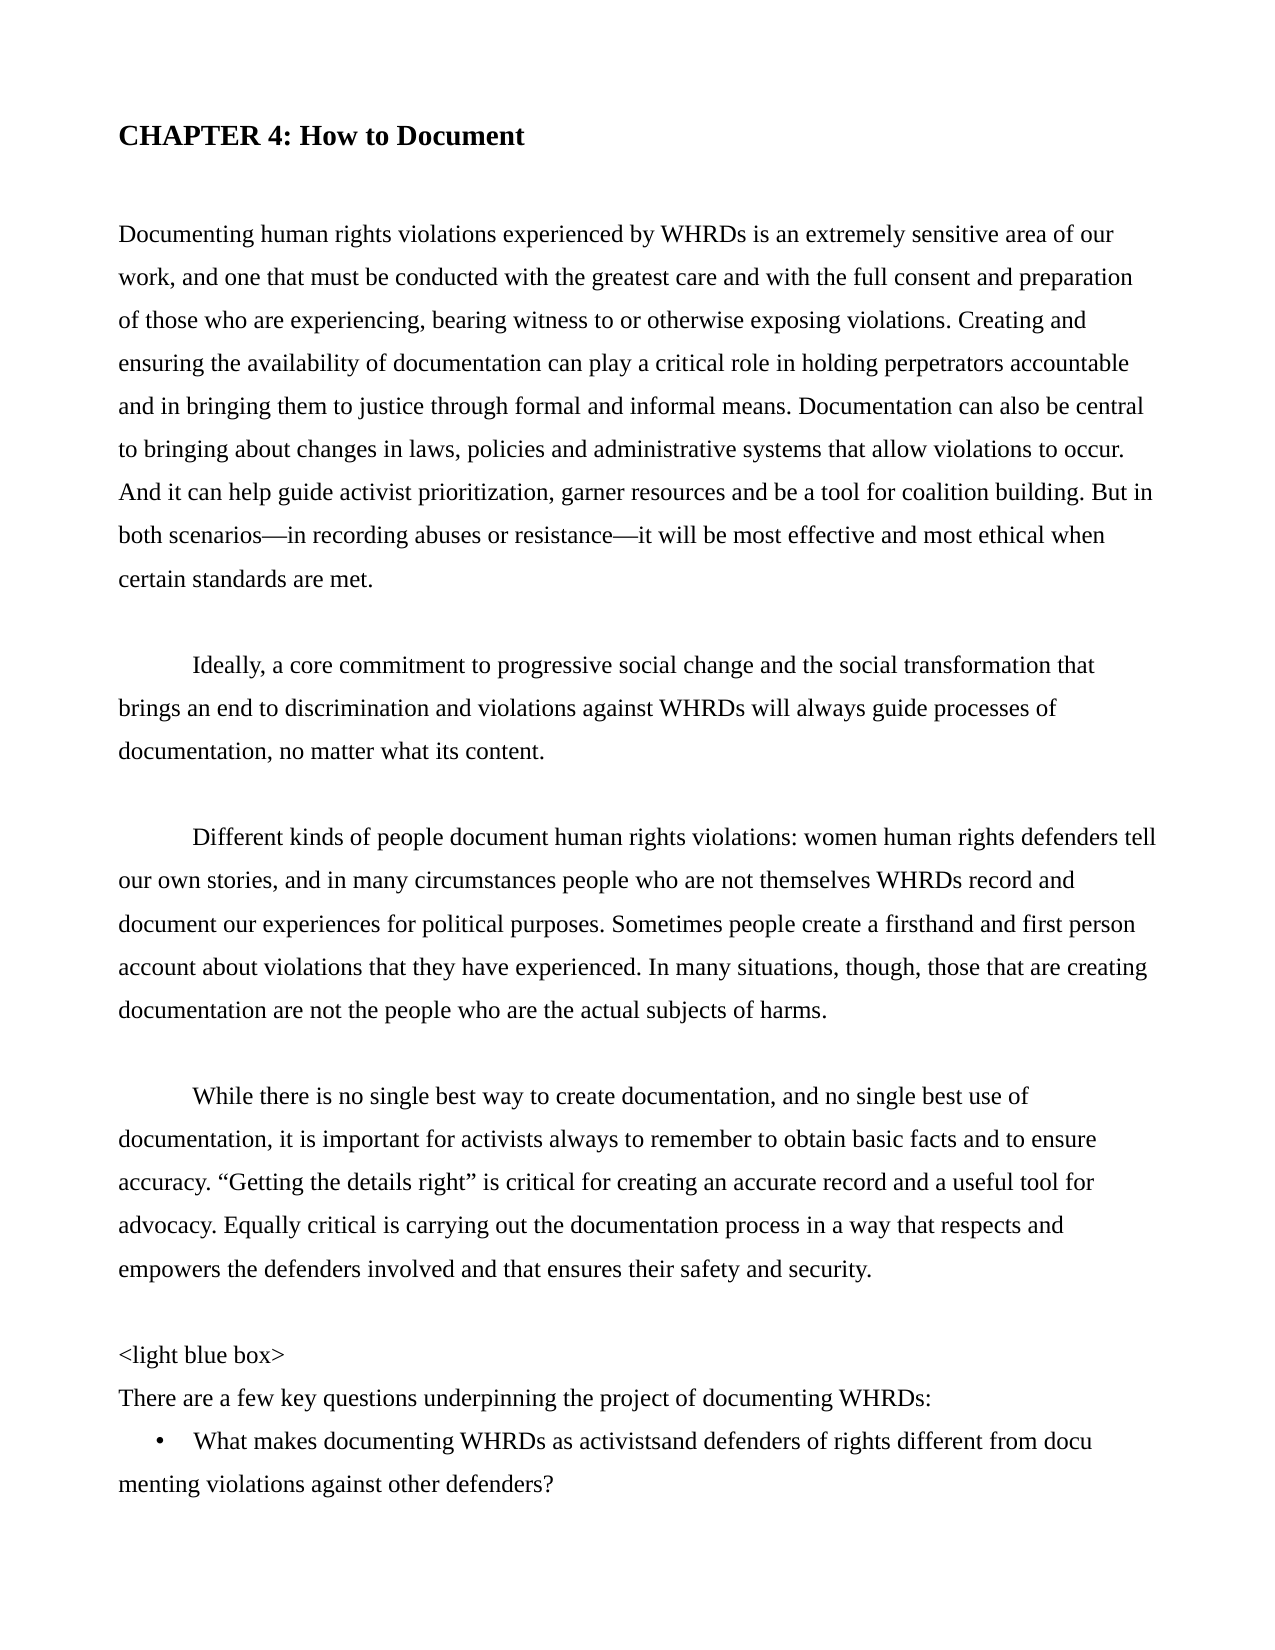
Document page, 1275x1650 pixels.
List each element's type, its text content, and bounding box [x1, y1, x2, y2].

text Documenting human rights violations experienced by WHRDs is an extremely sensitive area of our work, and one that must be conducted with the greatest care and with the full consent and preparation of those who are experiencing, bearing witness to or otherwise exposing violations. Creating and ensuring the availability of documentation can play a critical role in holding perpetrators accountable and in bringing them to justice through formal and informal means. Documentation can also be central to bringing about changes in laws, policies and administrative systems that allow violations to occur. And it can help guide activist prioritization, garner resources and be a tool for coalition building. But in both scenarios—in recording abuses or resistance—it will be most effective and most ethical when certain standards are met. [118, 219, 1157, 592]
text <light blue box> [118, 1340, 1157, 1369]
text menting violations against other defenders? [118, 1469, 1157, 1498]
text There are a few key questions underpinning the project of documenting WHRDs: [118, 1383, 1157, 1412]
list What makes documenting WHRDs as activistsand defenders of rights different from docu­ [156, 1426, 1157, 1455]
text Different kinds of people document human rights violations: women human rights defenders tell our own stories, and in many circumstances people who are not themselves WHRDs record and document our experiences for political purposes. Sometimes people create a firsthand and first person account about violations that they have experienced. In many situations, though, those that are creating documentation are not the people who are the actual subjects of harms. [118, 822, 1157, 1024]
text empowers the defenders involved and that ensures their safety and security. [118, 1254, 1157, 1282]
text Ideally, a core commitment to progressive social change and the social transformation that brings an end to discrimination and violations against WHRDs will always guide processes of documentation, no matter what its content. [118, 650, 1157, 765]
text While there is no single best way to create documentation, and no single best use of documentation, it is important for activists always to remember to obtain basic facts and to ensure accuracy. “Getting the details right” is critical for creating an accurate record and a useful tool for advocacy. Equally critical is carrying out the documentation process in a way that respects and [118, 1081, 1157, 1239]
text CHAPTER 4: How to Document [118, 118, 1157, 152]
